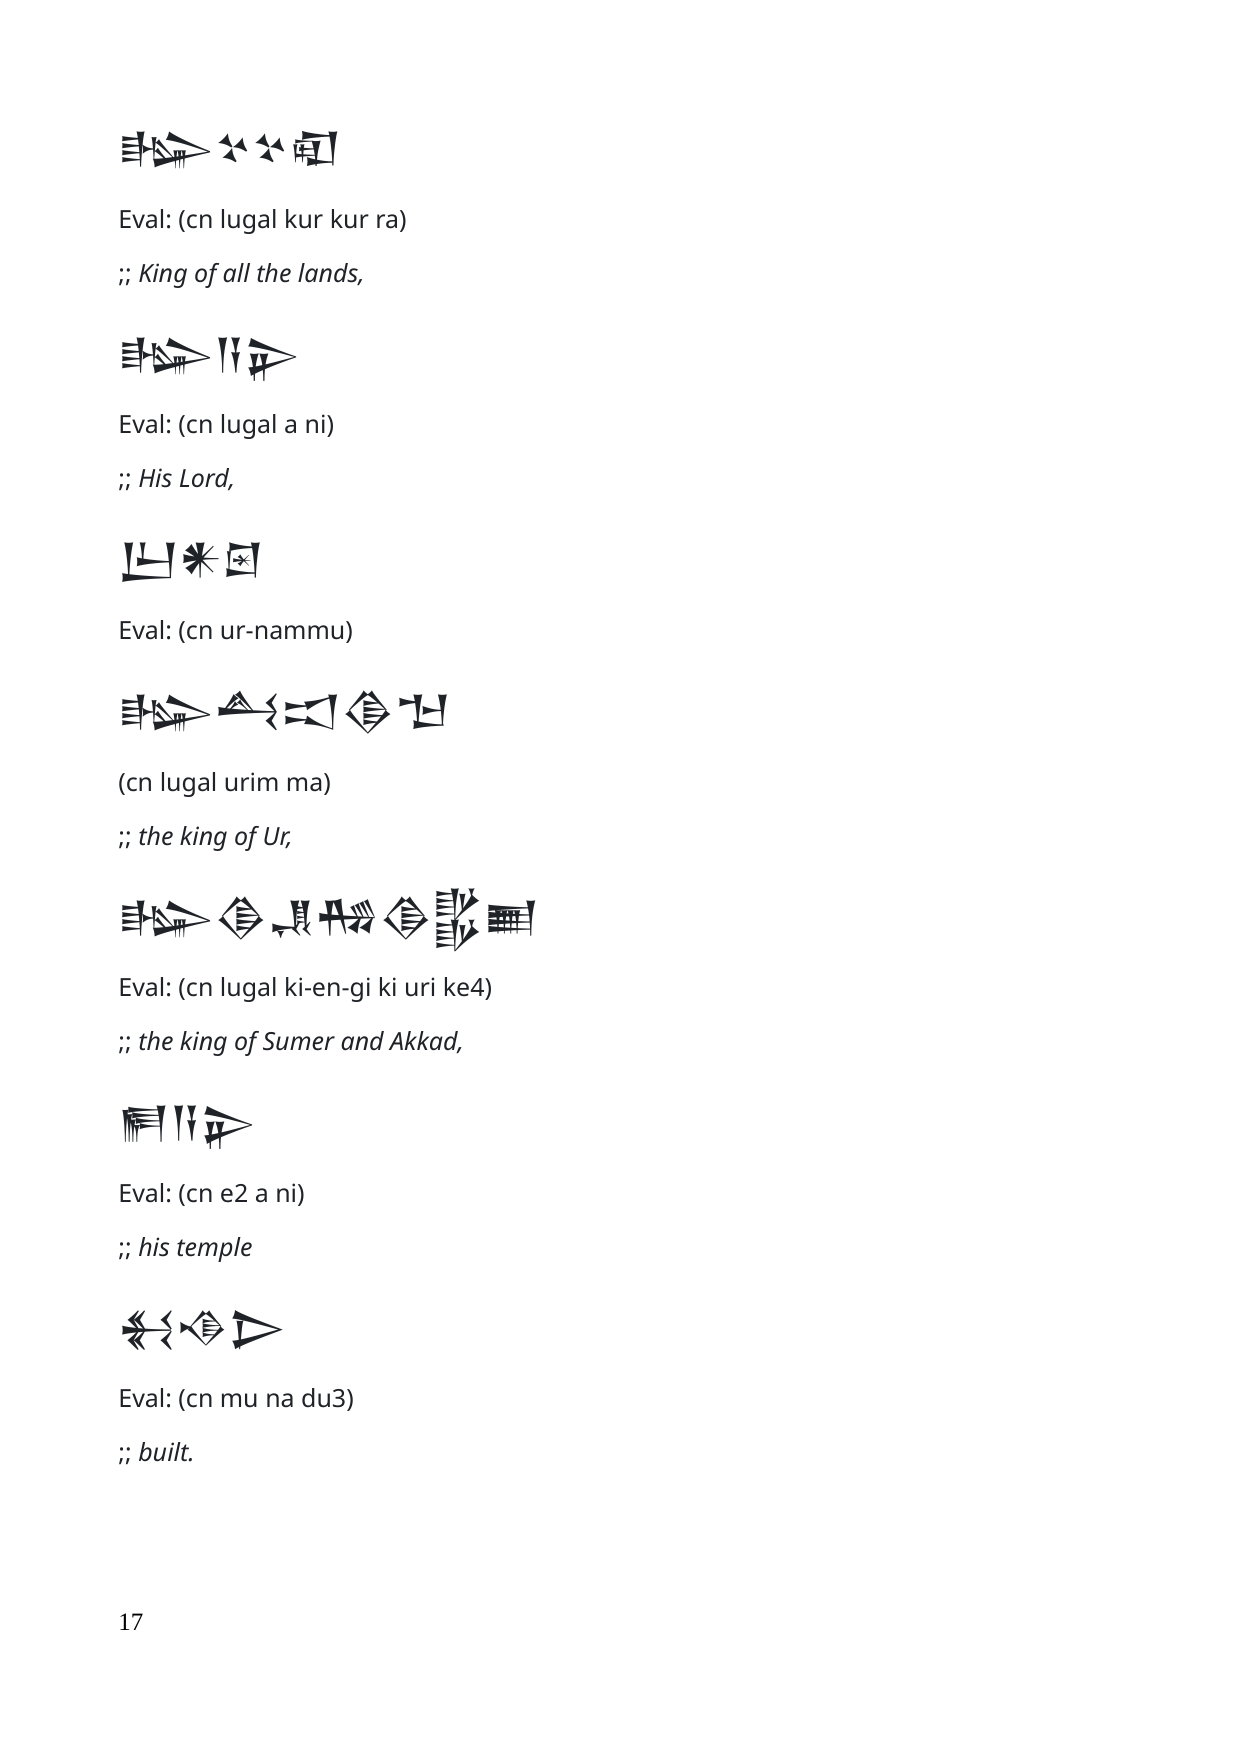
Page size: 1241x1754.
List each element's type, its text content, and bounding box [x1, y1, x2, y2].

text Eval: (cn ur-nammu) [118, 613, 1122, 647]
text ;; His Lord, [118, 461, 1122, 495]
text Eval: (cn mu na du3) [118, 1381, 1122, 1415]
text ;; King of all the lands, [118, 255, 1122, 289]
text ;; his temple [118, 1229, 1122, 1263]
text Eval: (cn lugal ki-en-gi ki uri ke4) [118, 970, 1122, 1004]
text Eval: (cn lugal kur kur ra) [118, 202, 1122, 236]
subtitle 𒈗𒆳𒆳𒊏 [118, 118, 1122, 175]
subtitle 𒌨𒀭𒇉 [118, 529, 1122, 586]
text ;; the king of Ur, [118, 818, 1122, 852]
text ;; built. [118, 1435, 1122, 1469]
subtitle 𒈗𒋀𒀊𒆠𒈠 [118, 681, 1122, 738]
text Eval: (cn lugal a ni) [118, 407, 1122, 441]
text ;; the king of Sumer and Akkad, [118, 1024, 1122, 1058]
subtitle 𒈗𒆠𒂗𒄀𒆠𒌵𒆤 [118, 886, 1122, 943]
text (cn lugal urim ma) [118, 764, 1122, 798]
subtitle 𒈬𒈾𒆕 [118, 1297, 1122, 1354]
subtitle 𒂍𒀀𒉌 [118, 1092, 1122, 1149]
text Eval: (cn e2 a ni) [118, 1175, 1122, 1209]
subtitle 𒈗𒀀𒉌 [118, 324, 1122, 380]
